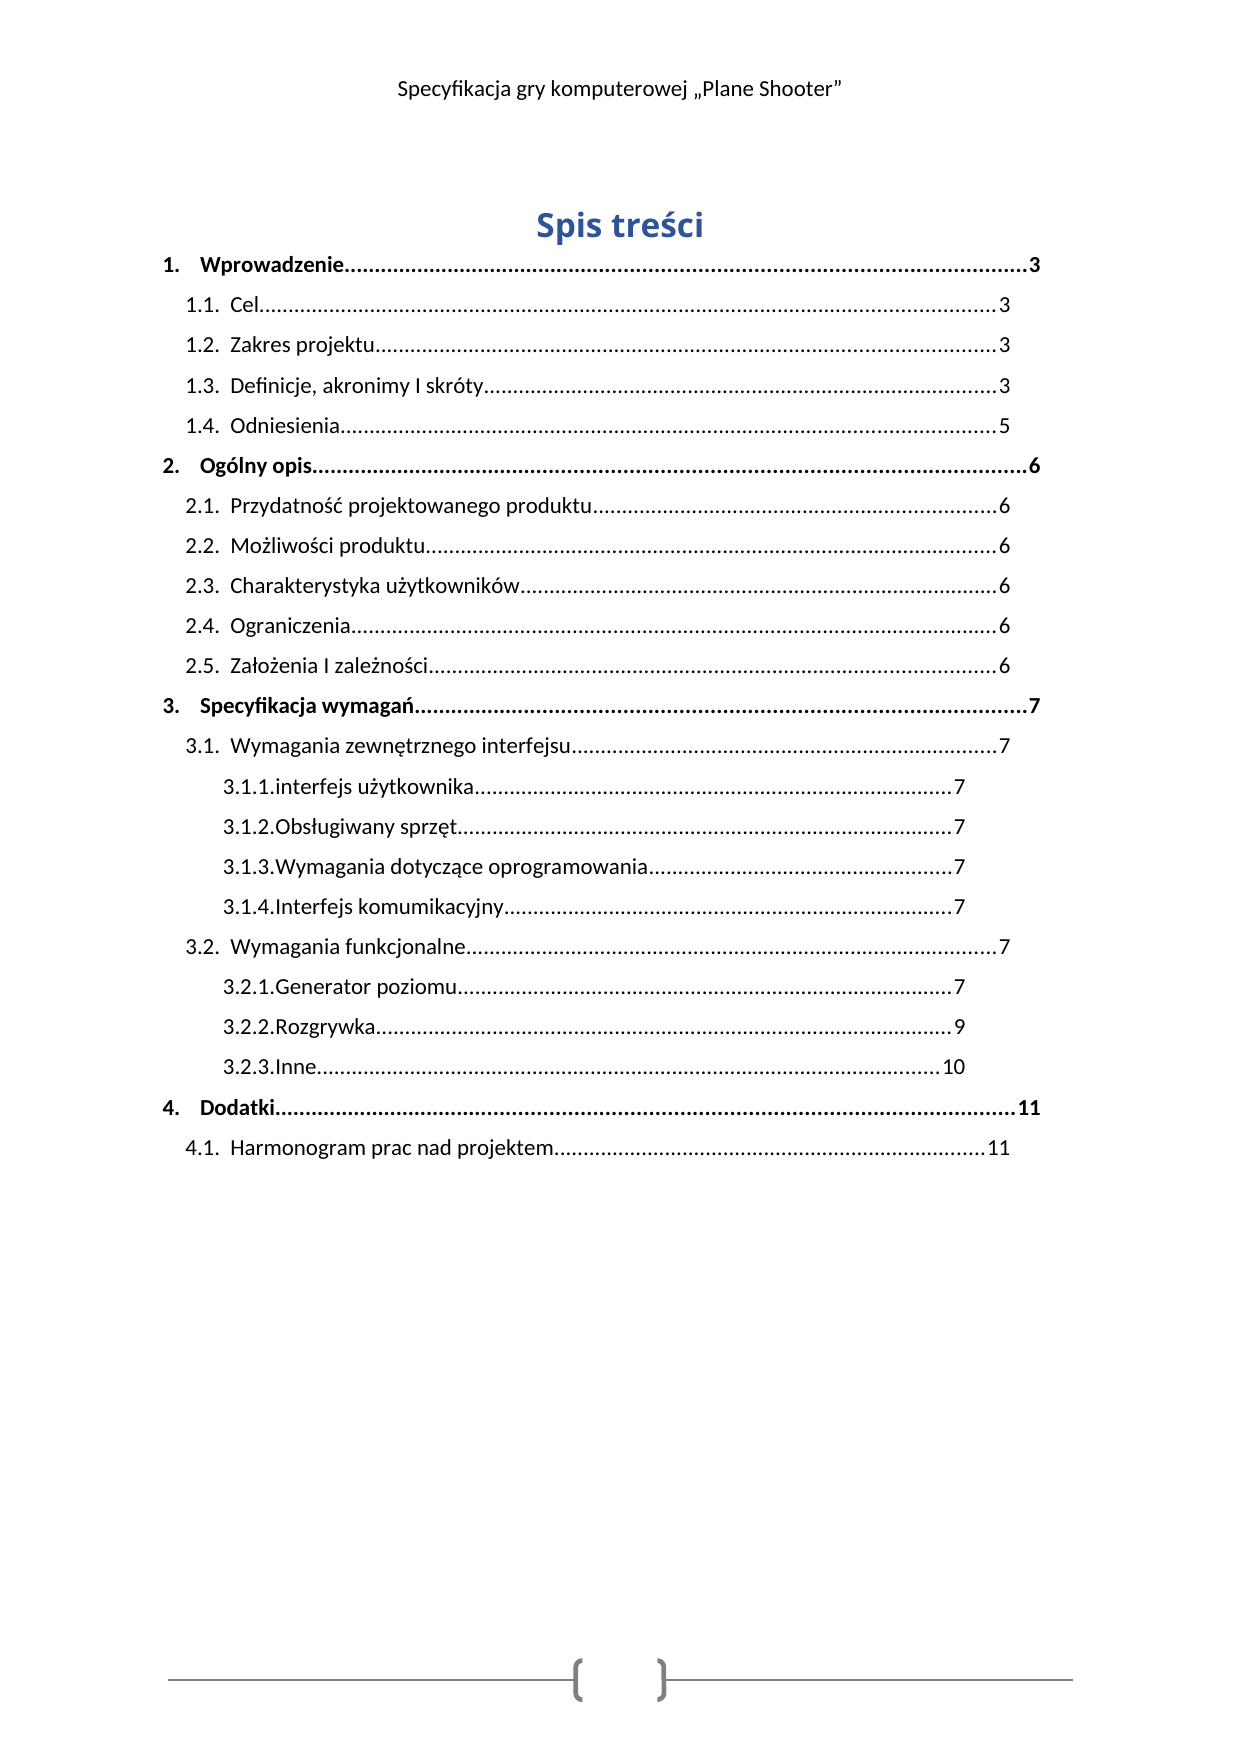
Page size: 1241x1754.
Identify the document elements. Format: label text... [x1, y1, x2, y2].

list Rozgrywka 9 [223, 1012, 1093, 1040]
list Dodatki 11 [162, 1093, 1093, 1121]
list Możliwości produktu 6 [185, 531, 1093, 559]
list interfejs użytkownika 7 [223, 772, 1093, 800]
list Generator poziomu 7 [223, 972, 1093, 1000]
list Ograniczenia 6 [185, 611, 1093, 639]
list Wymagania zewnętrznego interfejsu 7 [185, 732, 1093, 760]
list Charakterystyka użytkowników 6 [185, 571, 1093, 599]
list Wprowadzenie 3 [162, 250, 1093, 278]
list Zakres projektu 3 [185, 331, 1093, 359]
list Interfejs komumikacyjny 7 [223, 892, 1093, 920]
list Przydatność projektowanego produktu 6 [185, 491, 1093, 519]
list Założenia I zależności 6 [185, 651, 1093, 679]
list Wymagania dotyczące oprogramowania 7 [223, 852, 1093, 880]
list Specyfikacja wymagań 7 [162, 692, 1093, 719]
list Odniesienia 5 [185, 411, 1093, 439]
list Obsługiwany sprzęt 7 [223, 812, 1093, 840]
list Inne 10 [223, 1052, 1093, 1081]
list Wymagania funkcjonalne 7 [185, 932, 1093, 960]
list Definicje, akronimy I skróty 3 [185, 371, 1093, 399]
list Cel 3 [185, 291, 1093, 318]
text Spis treści [148, 202, 1093, 248]
list Ogólny opis 6 [162, 451, 1093, 479]
list Harmonogram prac nad projektem 11 [185, 1133, 1093, 1161]
